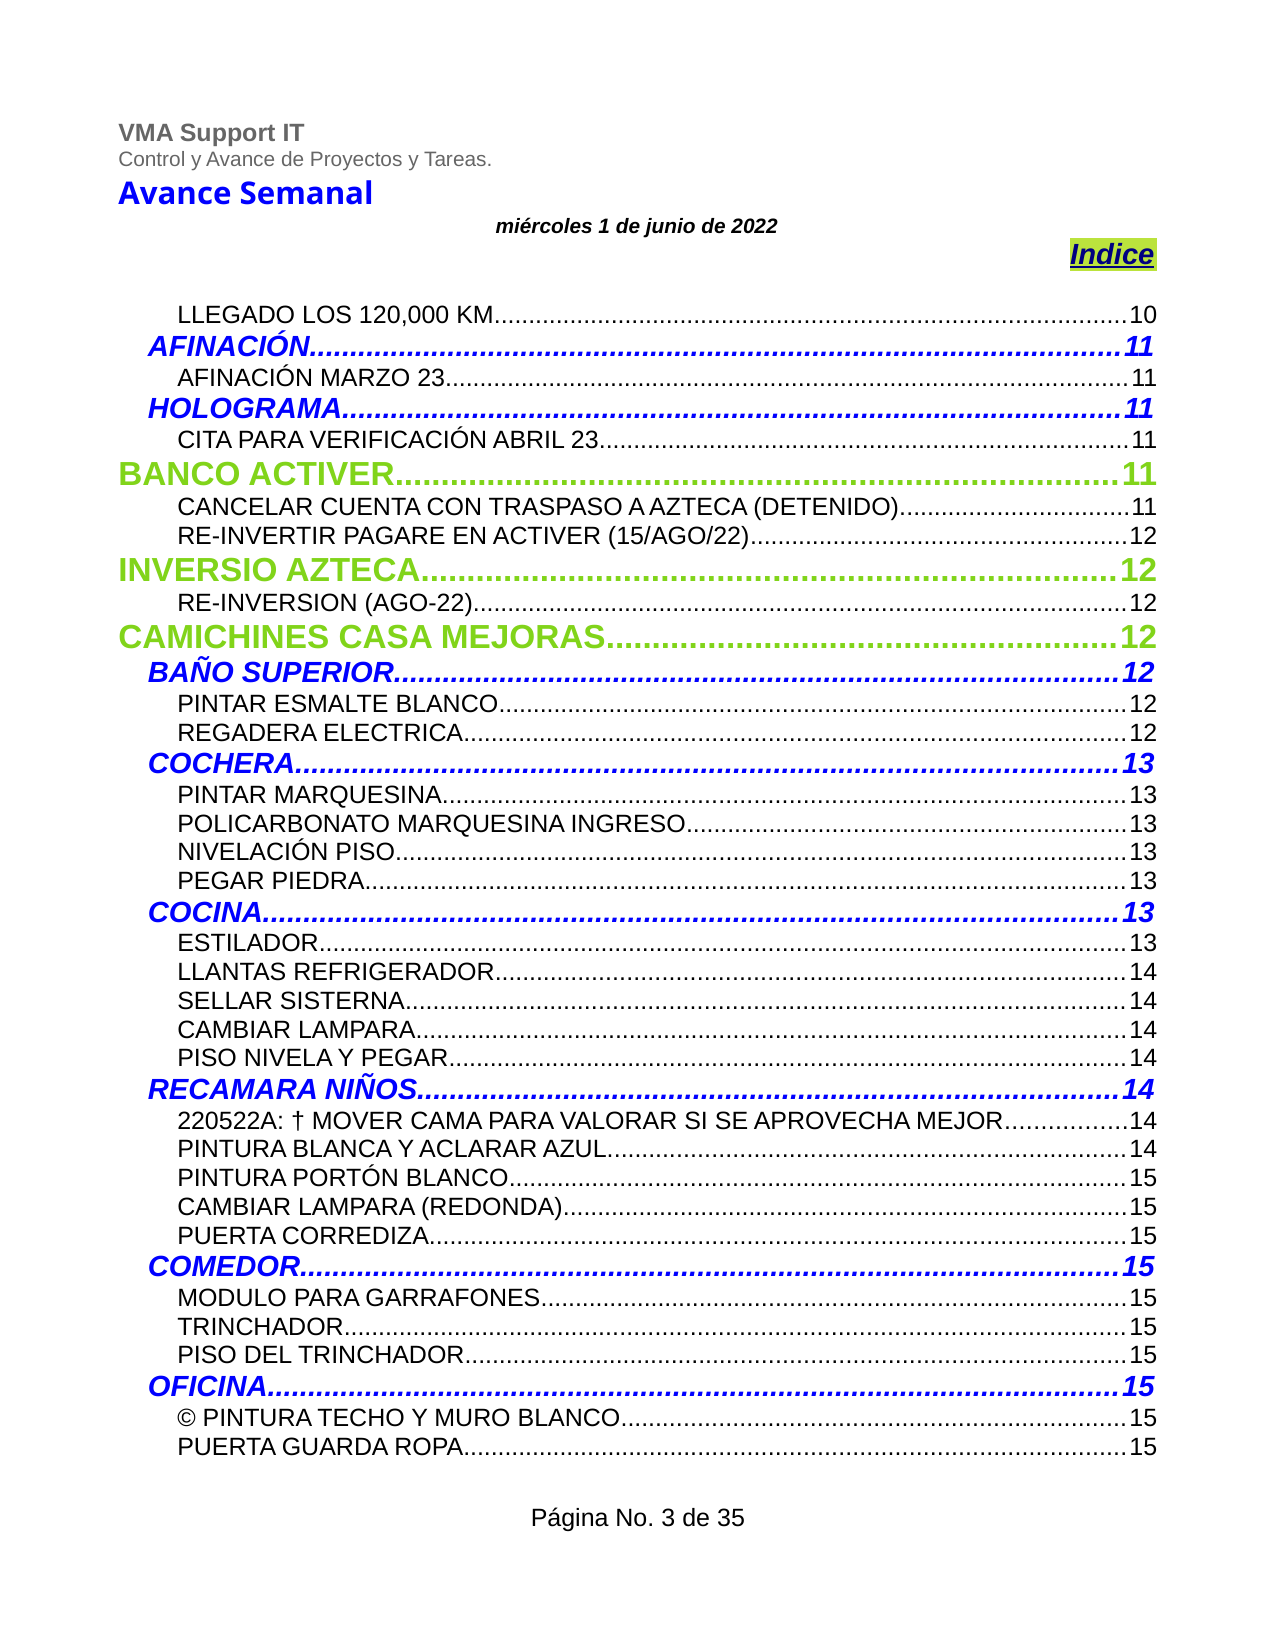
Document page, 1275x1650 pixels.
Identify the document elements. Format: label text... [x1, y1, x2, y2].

text CAMBIAR LAMPARA (REDONDA) 15 [177, 1192, 1157, 1221]
text PUERTA GUARDA ROPA 15 [177, 1432, 1157, 1460]
text SELLAR SISTERNA 14 [177, 986, 1157, 1015]
text BAÑO SUPERIOR 12 [148, 655, 1157, 689]
text CITA PARA VERIFICACIÓN ABRIL 23 11 [177, 425, 1157, 454]
text RECAMARA NIÑOS. 14 [148, 1072, 1157, 1106]
text PISO DEL TRINCHADOR 15 [177, 1341, 1157, 1369]
text AFINACIÓN 11 [148, 329, 1157, 363]
text LLANTAS REFRIGERADOR 14 [177, 957, 1157, 986]
text LLEGADO LOS 120,000 KM 10 [177, 300, 1157, 329]
text © PINTURA TECHO Y MURO BLANCO 15 [177, 1403, 1157, 1432]
text RE-INVERSION (AGO-22) 12 [177, 588, 1157, 617]
text CAMICHINES CASA MEJORAS 12 [118, 617, 1157, 655]
text NIVELACIÓN PISO 13 [177, 837, 1157, 866]
text BANCO ACTIVER 11 [118, 454, 1157, 492]
text HOLOGRAMA 11 [148, 391, 1157, 425]
text COCHERA 13 [148, 746, 1157, 780]
text PUERTA CORREDIZA 15 [177, 1221, 1157, 1249]
text 220522A: † MOVER CAMA PARA VALORAR SI SE APROVECHA MEJOR 14 [177, 1106, 1157, 1134]
text PINTAR MARQUESINA 13 [177, 780, 1157, 809]
text PINTURA BLANCA Y ACLARAR AZUL. 14 [177, 1134, 1157, 1163]
text CANCELAR CUENTA CON TRASPASO A AZTECA (DETENIDO). 11 [177, 492, 1157, 521]
text PINTAR ESMALTE BLANCO 12 [177, 689, 1157, 718]
text POLICARBONATO MARQUESINA INGRESO 13 [177, 809, 1157, 837]
text MODULO PARA GARRAFONES 15 [177, 1283, 1157, 1312]
text Re-invertir PAGARE EN ACTIVER (15/ago/22) 12 [177, 521, 1157, 550]
text INVERSIO AZTECA 12 [118, 550, 1157, 588]
text COCINA 13 [148, 895, 1157, 928]
text PINTURA PORTÓN BLANCO 15 [177, 1163, 1157, 1192]
text COMEDOR 15 [148, 1249, 1157, 1283]
text ESTILADOR 13 [177, 928, 1157, 957]
text CAMBIAR LAMPARA 14 [177, 1015, 1157, 1043]
text PISO NIVELA Y PEGAR 14 [177, 1043, 1157, 1072]
text TRINCHADOR 15 [177, 1312, 1157, 1341]
text AFINACIÓN MARZO 23 11 [177, 363, 1157, 391]
text OFICINA 15 [148, 1369, 1157, 1403]
text REGADERA ELECTRICA 12 [177, 718, 1157, 746]
text PEGAR PIEDRA 13 [177, 866, 1157, 895]
